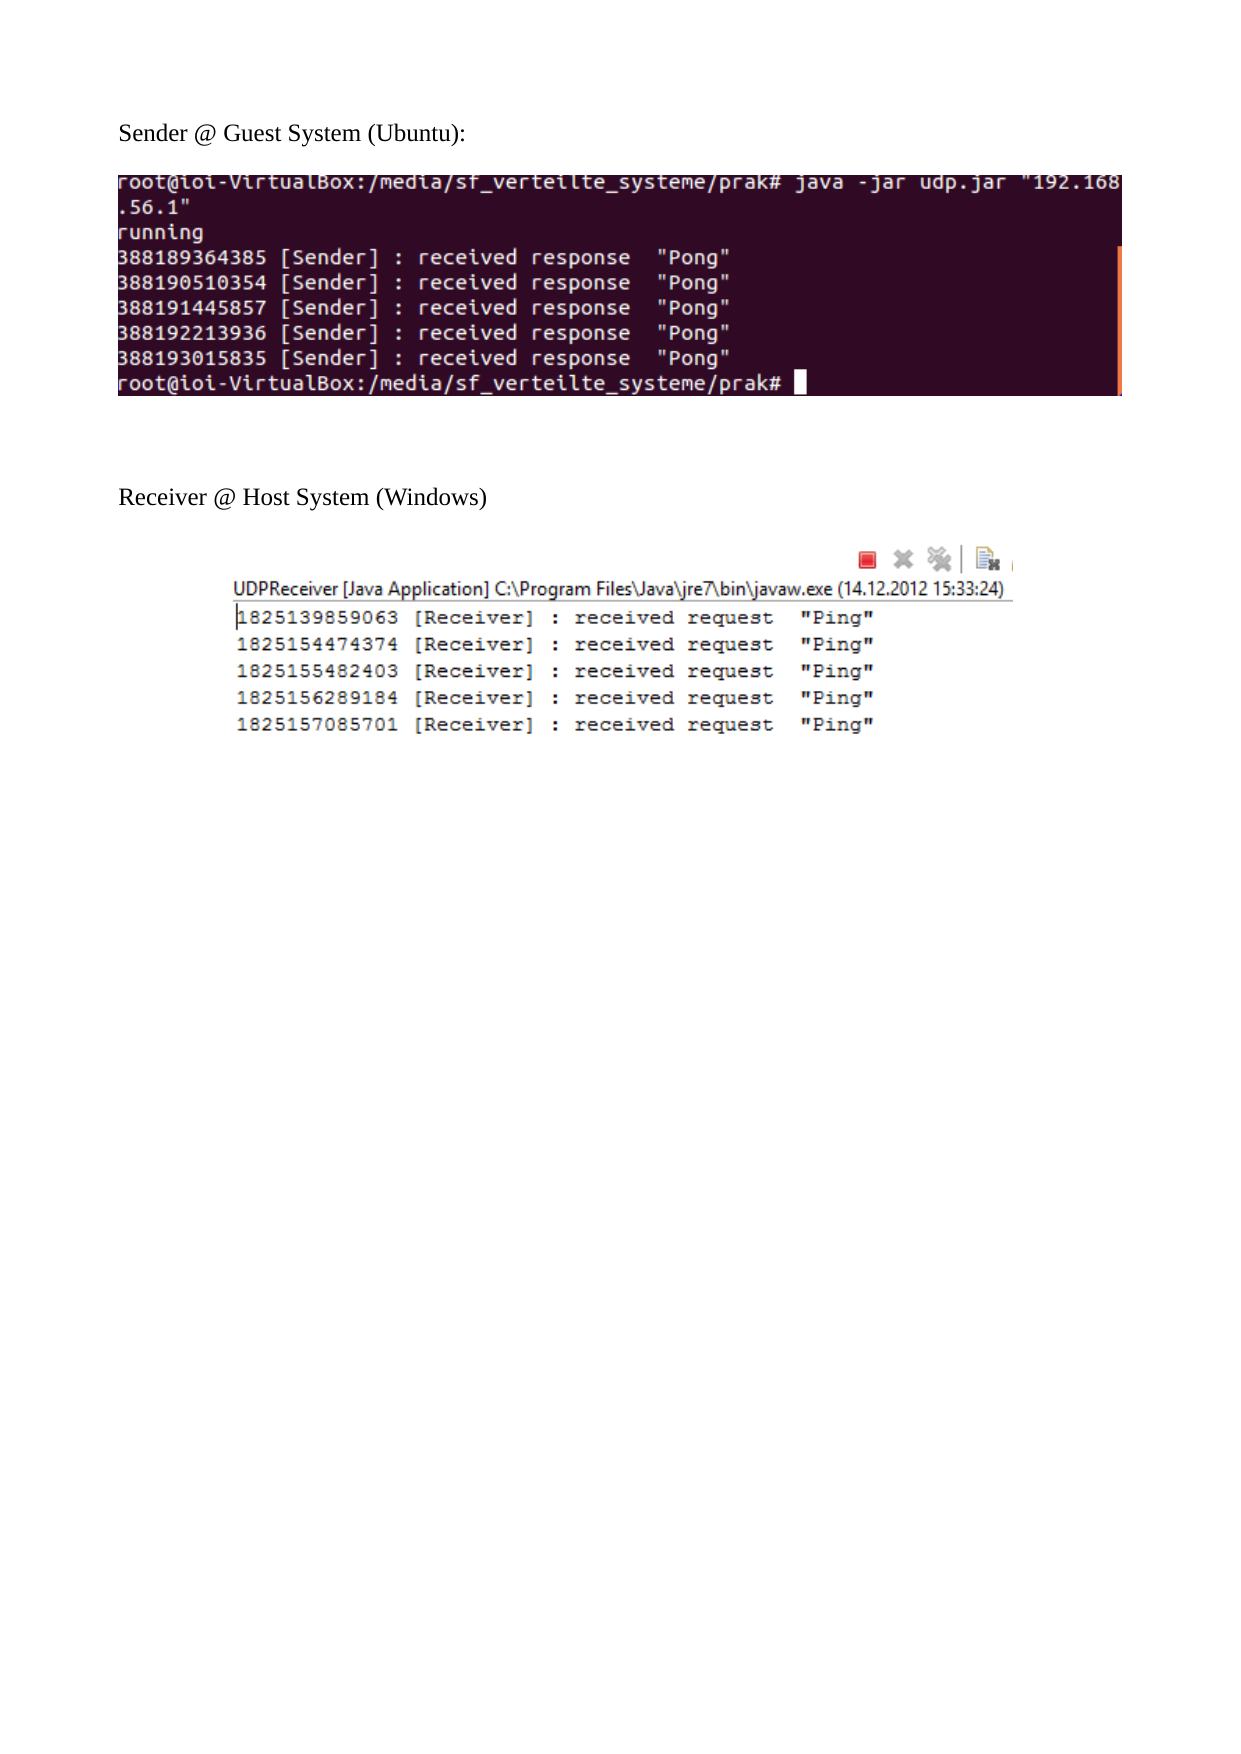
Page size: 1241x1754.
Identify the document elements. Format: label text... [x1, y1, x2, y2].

picture [227, 539, 1013, 745]
text Receiver @ Host System (Windows) [118, 482, 1122, 511]
picture [118, 175, 1122, 396]
text Sender @ Guest System (Ubuntu): [118, 118, 1122, 147]
